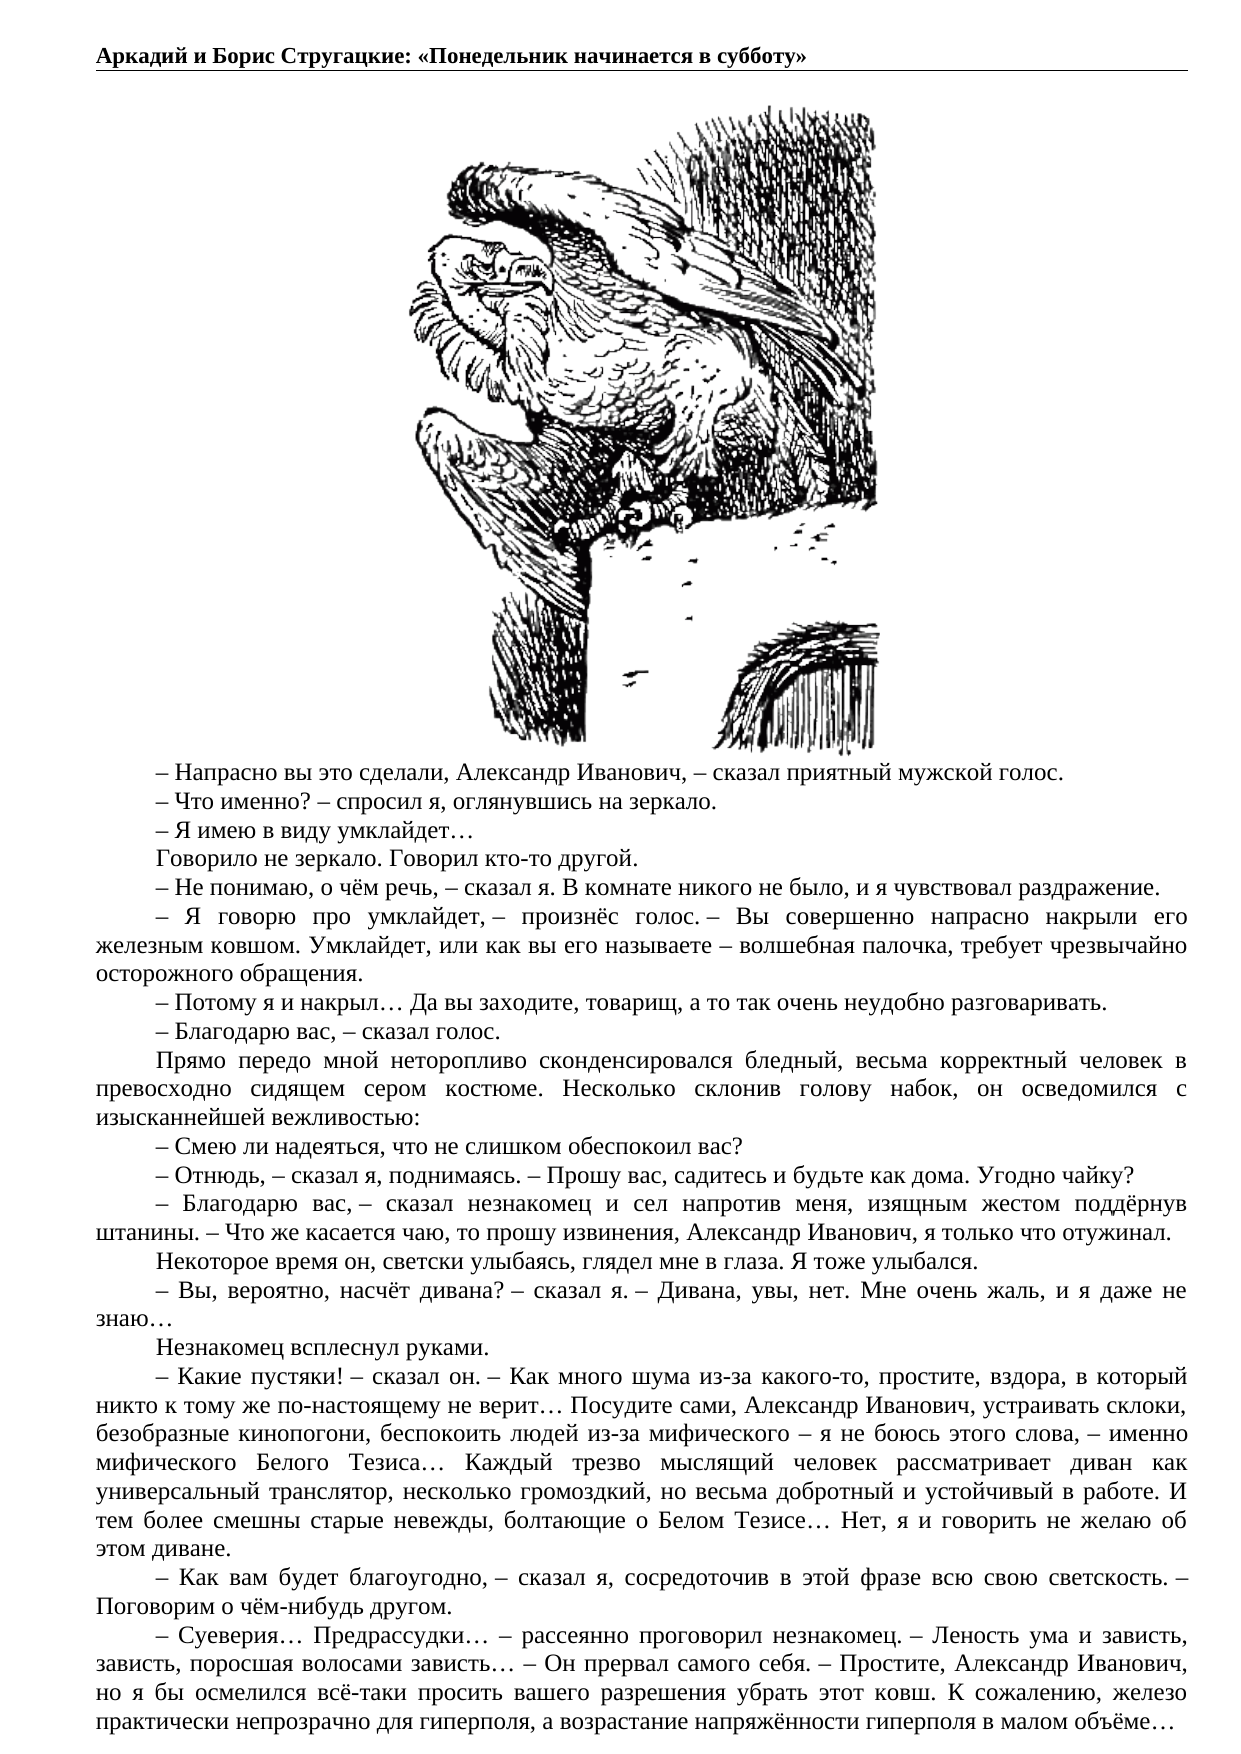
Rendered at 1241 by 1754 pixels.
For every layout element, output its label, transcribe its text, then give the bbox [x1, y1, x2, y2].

text – Напрасно вы это сделали, Александр Иванович, – сказал приятный мужской голос. [96, 757, 1188, 786]
text – Я имею в виду умклайдет… [96, 815, 1188, 843]
text – Благодарю вас, – сказал незнакомец и сел напротив меня, изящным жестом поддёрнув штанины. – Что же касается чаю, то прошу извинения, Александр Иванович, я только что отужинал. [96, 1188, 1188, 1246]
text Незнакомец всплеснул руками. [96, 1332, 1188, 1361]
text Говорило не зеркало. Говорил кто-то другой. [96, 843, 1188, 872]
text – Какие пустяки! – сказал он. – Как много шума из-за какого-то, простите, вздора, в который никто к тому же по-настоящему не верит… Посудите сами, Александр Иванович, устраивать склоки, безобразные кинопогони, беспокоить людей из-за мифического – я не боюсь этого слова, – именно мифического Белого Тезиса… Каждый трезво мыслящий человек рассматривает диван как универсальный транслятор, несколько громоздкий, но весьма добротный и устойчивый в работе. И тем более смешны старые невежды, болтающие о Белом Тезисе… Нет, я и говорить не желаю об этом диване. [96, 1361, 1188, 1562]
text – Суеверия… Предрассудки… – рассеянно проговорил незнакомец. – Леность ума и зависть, зависть, поросшая волосами зависть… – Он прервал самого себя. – Простите, Александр Иванович, но я бы осмелился всё-таки просить вашего разрешения убрать этот ковш. К сожалению, железо практически непрозрачно для гиперполя, а возрастание напряжённости гиперполя в малом объёме… [96, 1620, 1188, 1735]
text – Вы, вероятно, насчёт дивана? – сказал я. – Дивана, увы, нет. Мне очень жаль, и я даже не знаю… [96, 1275, 1188, 1332]
text – Отнюдь, – сказал я, поднимаясь. – Прошу вас, садитесь и будьте как дома. Угодно чайку? [96, 1160, 1188, 1188]
text Некоторое время он, светски улыбаясь, глядел мне в глаза. Я тоже улыбался. [96, 1246, 1188, 1275]
text – Не понимаю, о чём речь, – сказал я. В комнате никого не было, и я чувствовал раздражение. [96, 872, 1188, 901]
text – Потому я и накрыл… Да вы заходите, товарищ, а то так очень неудобно разговаривать. [96, 987, 1188, 1016]
text – Благодарю вас, – сказал голос. [96, 1016, 1188, 1045]
text Прямо передо мной неторопливо сконденсировался бледный, весьма корректный человек в превосходно сидящем сером костюме. Несколько склонив голову набок, он осведомился с изысканнейшей вежливостью: [96, 1045, 1188, 1131]
text – Я говорю про умклайдет, – произнёс голос. – Вы совершенно напрасно накрыли его железным ковшом. Умклайдет, или как вы его называете – волшебная палочка, требует чрезвычайно осторожного обращения. [96, 901, 1188, 987]
text – Смею ли надеяться, что не слишком обеспокоил вас? [96, 1131, 1188, 1160]
text – Как вам будет благоугодно, – сказал я, сосредоточив в этой фразе всю свою светскость. – Поговорим о чём-нибудь другом. [96, 1562, 1188, 1620]
text – Что именно? – спросил я, оглянувшись на зеркало. [96, 786, 1188, 815]
